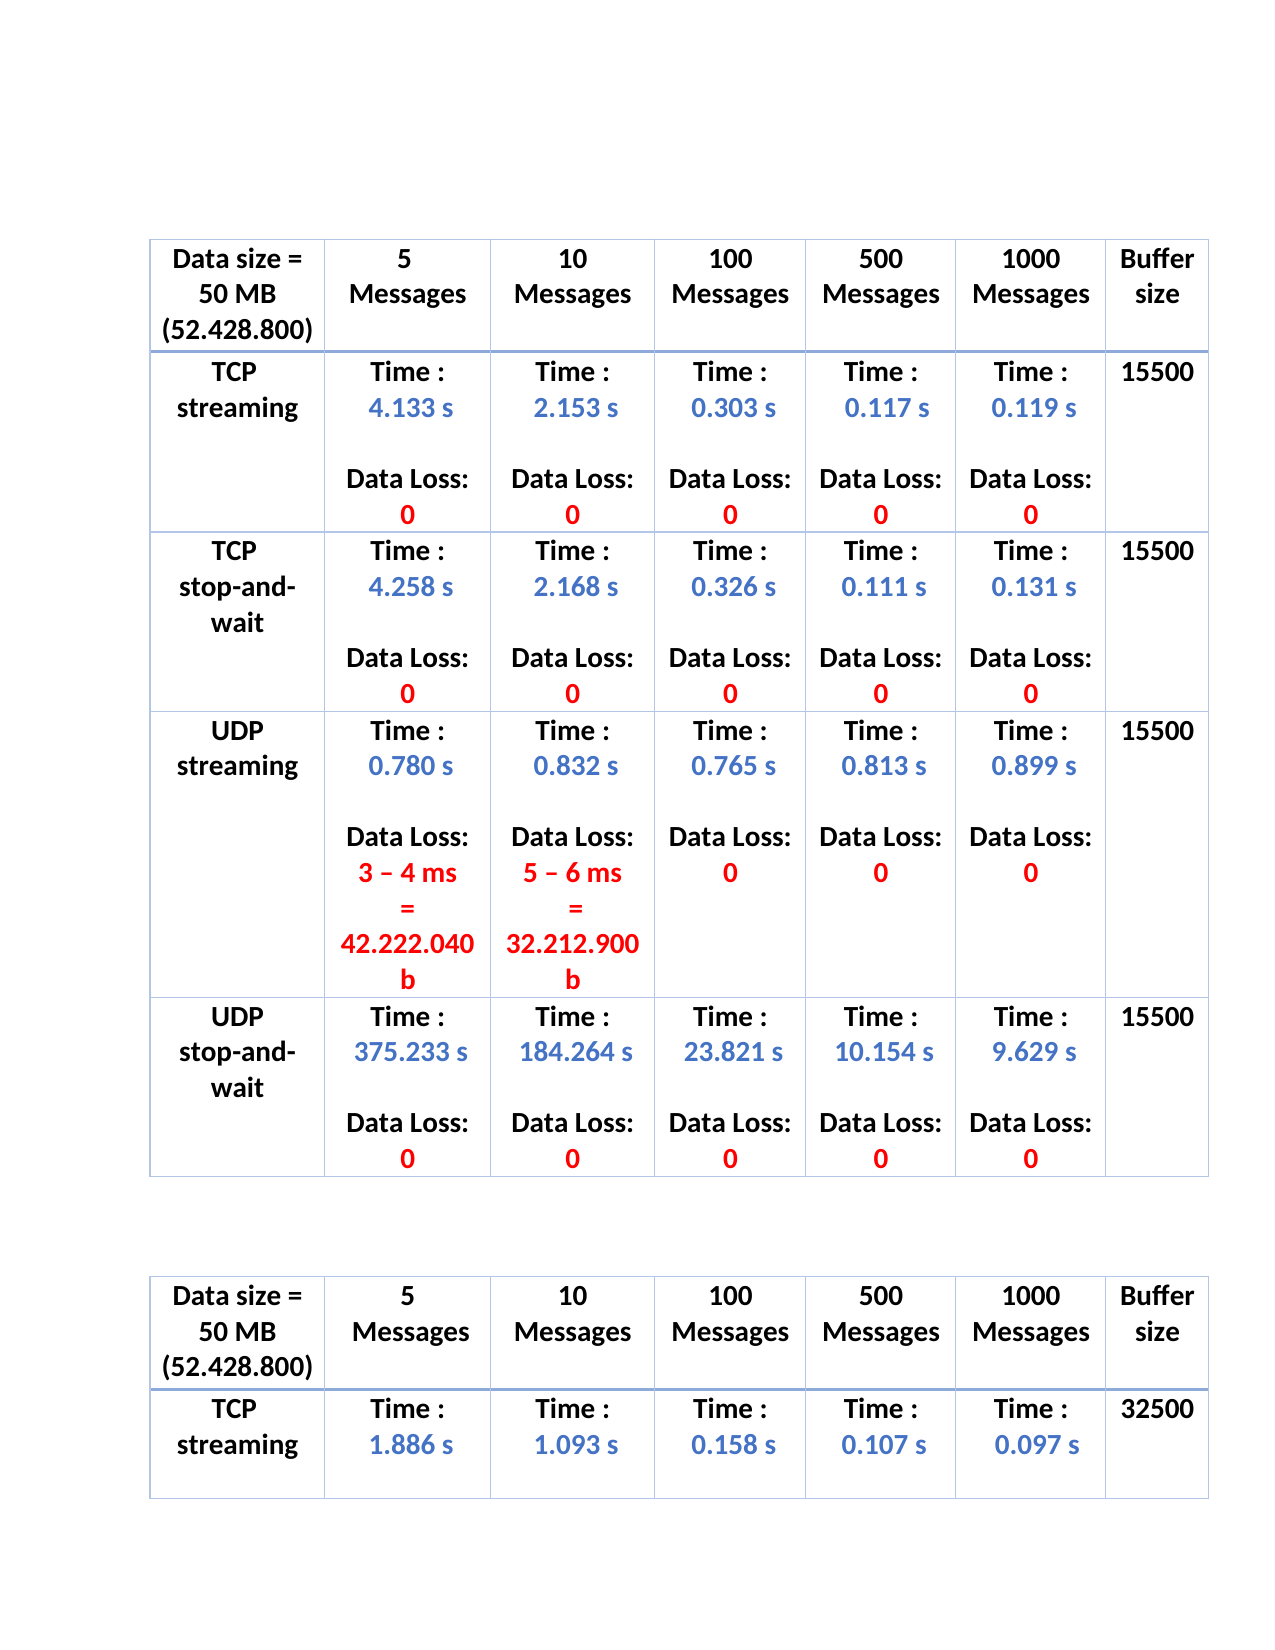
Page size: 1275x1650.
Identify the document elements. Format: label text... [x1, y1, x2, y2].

table_cell Time : 0.107 s [806, 1391, 955, 1497]
table_cell Time : 4.133 s Data Loss: 0 [325, 353, 490, 531]
table_cell Time : 23.821 s Data Loss: 0 [655, 998, 805, 1176]
table_header Buffer size [1106, 1277, 1208, 1387]
table_cell Time : 4.258 s Data Loss: 0 [325, 533, 490, 711]
table_header Data size = 50 MB (52.428.800) [151, 240, 324, 350]
table_cell TCP streaming [151, 353, 324, 531]
table_cell Time : 0.780 s Data Loss: 3 – 4 ms = 42.222.040 b [325, 712, 490, 997]
table_cell UDP stop-and-wait [151, 998, 324, 1176]
table_cell Time : 0.765 s Data Loss: 0 [655, 712, 805, 997]
table_cell Time : 0.119 s Data Loss: 0 [956, 353, 1105, 531]
table_cell Time : 184.264 s Data Loss: 0 [491, 998, 654, 1176]
table_header 5 Messages [325, 1277, 490, 1387]
table_cell 15500 [1106, 353, 1208, 531]
table_header 500 Messages [806, 240, 955, 350]
table_header Buffer size [1106, 240, 1208, 350]
table_cell Time : 0.899 s Data Loss: 0 [956, 712, 1105, 997]
table_cell Time : 0.111 s Data Loss: 0 [806, 533, 955, 711]
table_cell Time : 10.154 s Data Loss: 0 [806, 998, 955, 1176]
table_header 100 Messages [655, 1277, 805, 1387]
table_header 500 Messages [806, 1277, 955, 1387]
table_header 1000 Messages [956, 1277, 1105, 1387]
table_header 5 Messages [325, 240, 490, 350]
table_cell TCP streaming [151, 1391, 324, 1497]
table_header 100 Messages [655, 240, 805, 350]
table_cell Time : 0.097 s [956, 1391, 1105, 1497]
table_cell Time : 0.131 s Data Loss: 0 [956, 533, 1105, 711]
table_cell Time : 1.886 s [325, 1391, 490, 1497]
table_cell 15500 [1106, 998, 1208, 1176]
table_header 10 Messages [491, 240, 654, 350]
table_cell Time : 0.832 s Data Loss: 5 – 6 ms = 32.212.900 b [491, 712, 654, 997]
table_cell 15500 [1106, 712, 1208, 997]
table_cell Time : 0.158 s [655, 1391, 805, 1497]
table_cell Time : 2.153 s Data Loss: 0 [491, 353, 654, 531]
table_cell Time : 0.117 s Data Loss: 0 [806, 353, 955, 531]
table_cell Time : 0.326 s Data Loss: 0 [655, 533, 805, 711]
table_header Data size = 50 MB (52.428.800) [151, 1277, 324, 1387]
table_cell TCP stop-and-wait [151, 533, 324, 711]
table_cell UDP streaming [151, 712, 324, 997]
table_cell Time : 0.813 s Data Loss: 0 [806, 712, 955, 997]
table_cell 32500 [1106, 1391, 1208, 1497]
table_cell Time : 1.093 s [491, 1391, 654, 1497]
table_cell Time : 375.233 s Data Loss: 0 [325, 998, 490, 1176]
table_cell Time : 0.303 s Data Loss: 0 [655, 353, 805, 531]
table_cell Time : 9.629 s Data Loss: 0 [956, 998, 1105, 1176]
table_cell Time : 2.168 s Data Loss: 0 [491, 533, 654, 711]
table_header 1000 Messages [956, 240, 1105, 350]
table_cell 15500 [1106, 533, 1208, 711]
table_header 10 Messages [491, 1277, 654, 1387]
